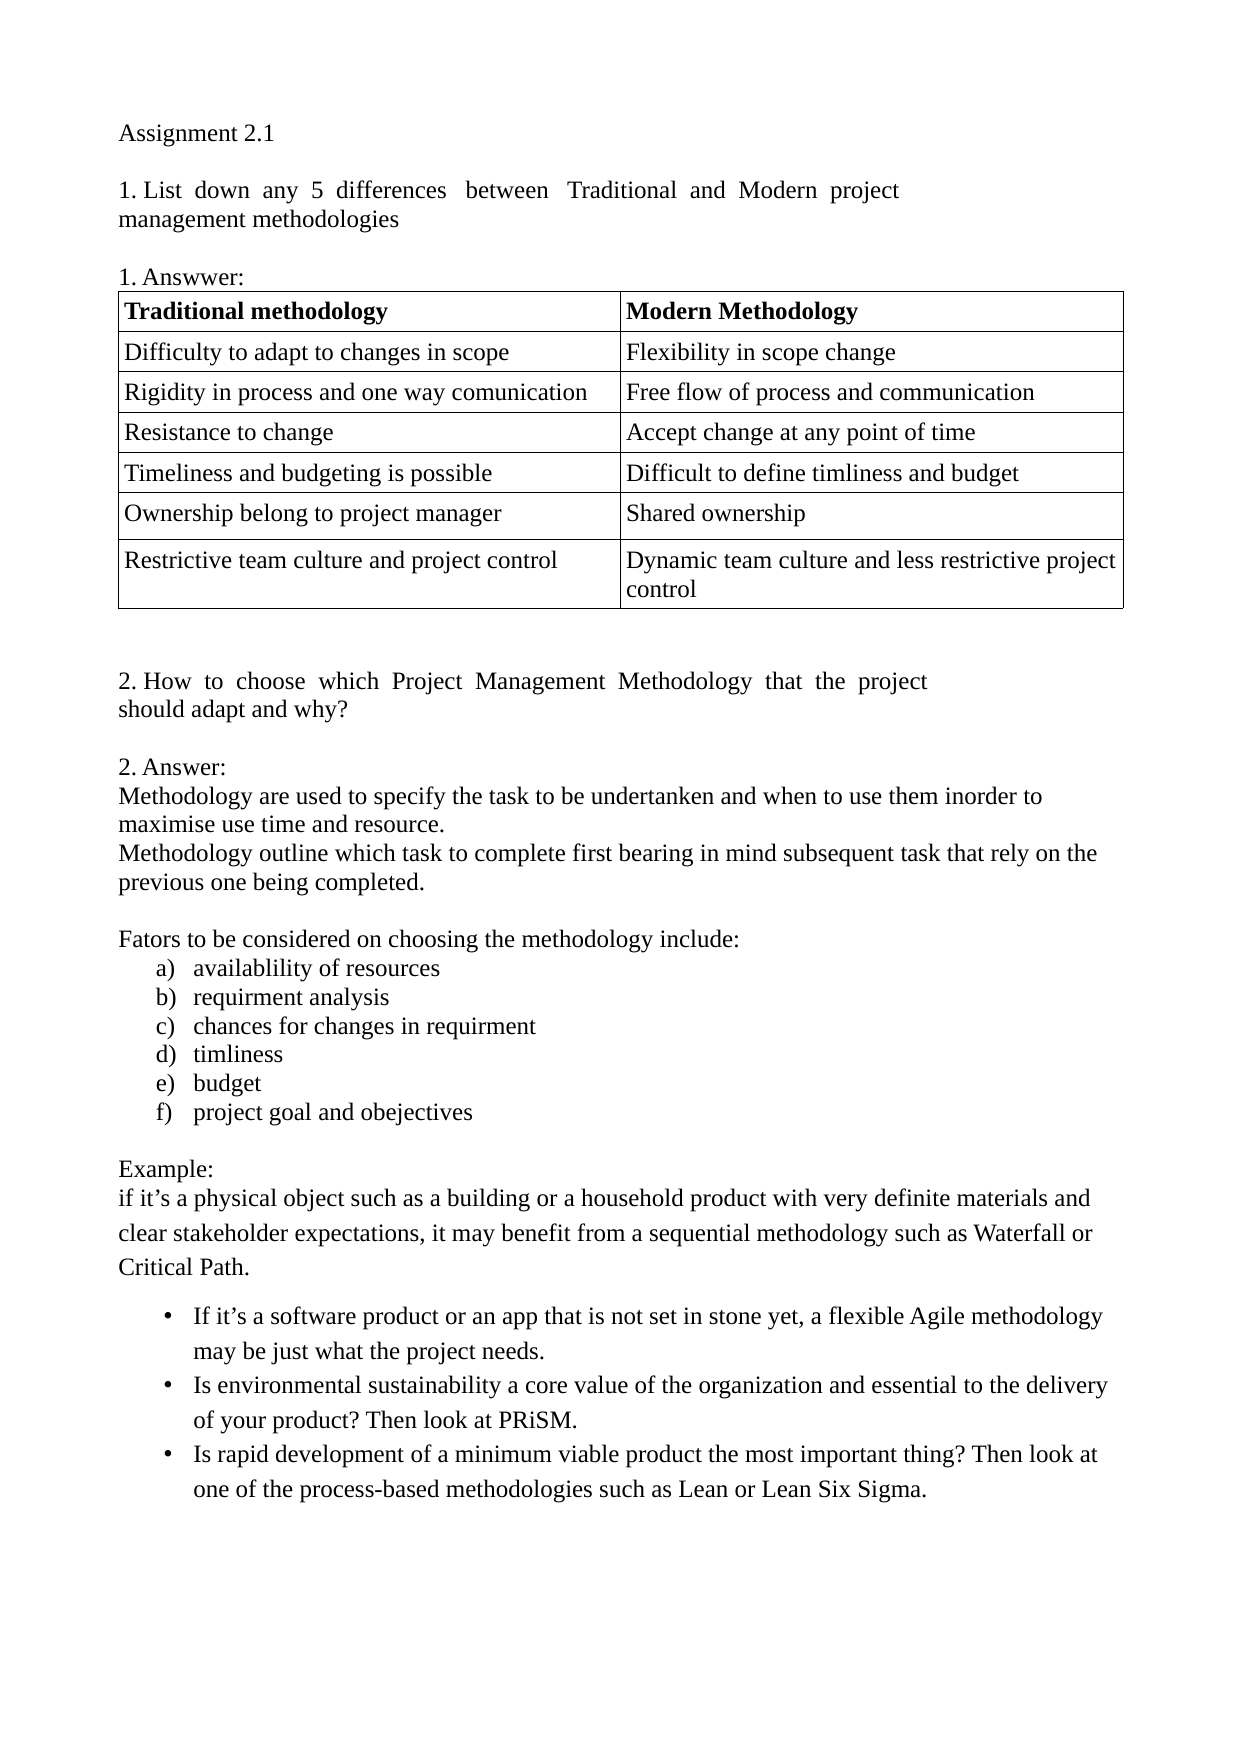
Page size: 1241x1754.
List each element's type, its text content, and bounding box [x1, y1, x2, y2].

list availablility of resources [156, 953, 1122, 982]
list Is rapid development of a minimum viable product the most important thing? Then look at one of the process-based methodologies such as Lean or Lean Six Sigma. [164, 1439, 1122, 1502]
list budget [156, 1068, 1122, 1097]
table_cell Difficulty to adapt to changes in scope [119, 332, 620, 371]
table_cell Rigidity in process and one way comunication [119, 372, 620, 412]
list Is environmental sustainability a core value of the organization and essential to the delivery of your product? Then look at PRiSM. [164, 1370, 1122, 1433]
table_cell Resistance to change [119, 413, 620, 452]
list project goal and obejectives [156, 1097, 1122, 1126]
table_header Traditional methodology [119, 292, 620, 331]
table_cell Ownership belong to project manager [119, 493, 620, 539]
text 1. Answwer: [118, 262, 1122, 291]
text management methodologies [118, 204, 1122, 233]
table_cell Flexibility in scope change [621, 332, 1123, 371]
table_cell Difficult to define timliness and budget [621, 453, 1123, 492]
table_cell Free flow of process and communication [621, 372, 1123, 412]
list timliness [156, 1039, 1122, 1068]
text should adapt and why? [118, 694, 1122, 723]
list requirment analysis [156, 982, 1122, 1011]
table_cell Shared ownership [621, 493, 1123, 539]
table_cell Restrictive team culture and project control [119, 540, 620, 608]
table_cell Dynamic team culture and less restrictive project control [621, 540, 1123, 608]
text Fators to be considered on choosing the methodology include: [118, 924, 1122, 953]
text 2. Answer: [118, 752, 1122, 781]
text Assignment 2.1 [118, 118, 1122, 147]
text Example: [118, 1154, 1122, 1183]
text 2. How to choose which Project Management Methodology that the project [118, 666, 1122, 694]
text Methodology are used to specify the task to be undertanken and when to use them inorder to maximise use time and resource. [118, 781, 1122, 838]
list chances for changes in requirment [156, 1011, 1122, 1039]
text Methodology outline which task to complete first bearing in mind subsequent task that rely on the previous one being completed. [118, 838, 1122, 896]
text 1. List down any 5 differences between Traditional and Modern project [118, 176, 1122, 204]
text if it’s a physical object such as a building or a household product with very definite materials and clear stakeholder expectations, it may benefit from a sequential methodology such as Waterfall or Critical Path. [118, 1183, 1122, 1281]
table_header Modern Methodology [621, 292, 1123, 331]
table_cell Timeliness and budgeting is possible [119, 453, 620, 492]
table_cell Accept change at any point of time [621, 413, 1123, 452]
list If it’s a software product or an app that is not set in stone yet, a flexible Agile methodology may be just what the project needs. [164, 1301, 1122, 1364]
